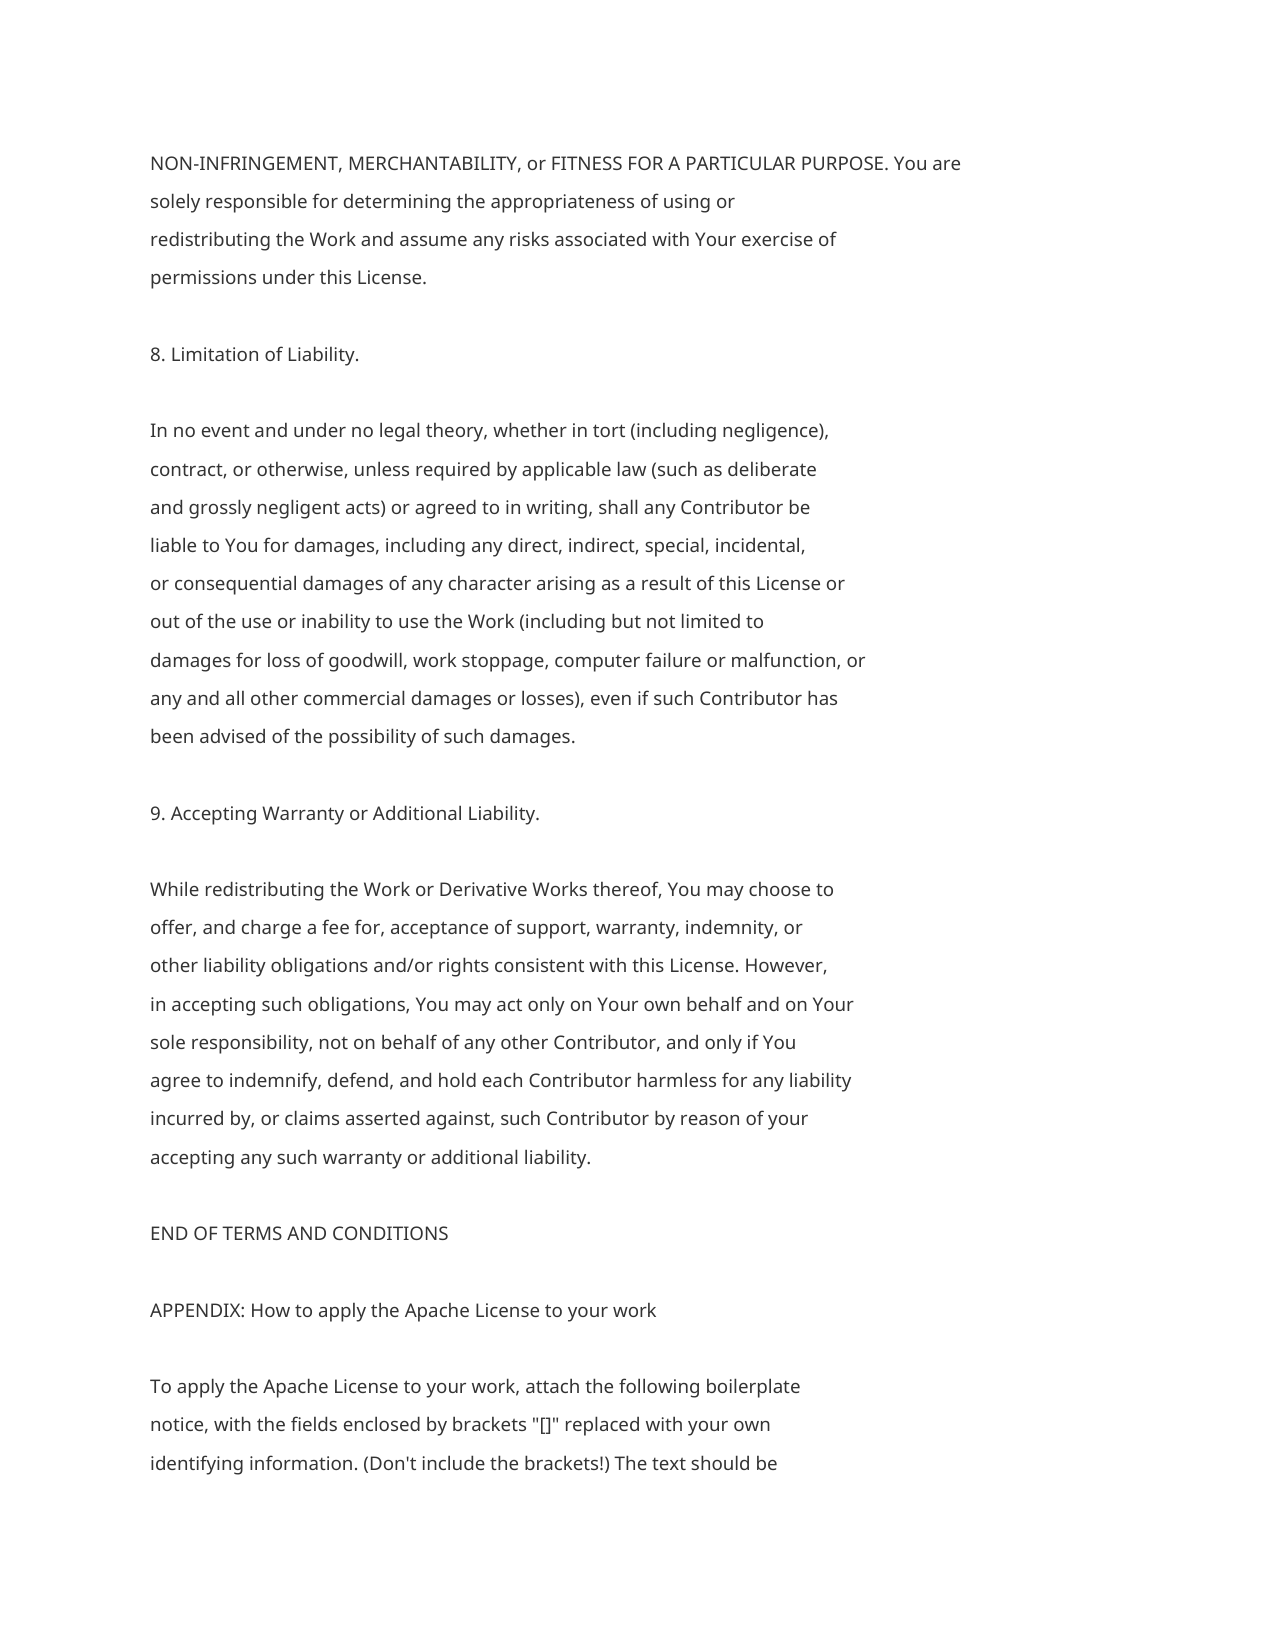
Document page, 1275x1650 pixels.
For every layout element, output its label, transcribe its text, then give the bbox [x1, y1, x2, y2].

text incurred by, or claims asserted against, such Contributor by reason of your [150, 1106, 1125, 1131]
text accepting any such warranty or additional liability. [150, 1144, 1125, 1169]
text damages for loss of goodwill, work stoppage, computer failure or malfunction, or [150, 647, 1125, 672]
text and grossly negligent acts) or agreed to in writing, shall any Contributor be [150, 494, 1125, 519]
text redistributing the Work and assume any risks associated with Your exercise of [150, 226, 1125, 252]
text 8. Limitation of Liability. [150, 341, 1125, 367]
text liable to You for damages, including any direct, indirect, special, incidental, [150, 532, 1125, 558]
text NON-INFRINGEMENT, MERCHANTABILITY, or FITNESS FOR A PARTICULAR PURPOSE. You are [150, 150, 1125, 176]
text 9. Accepting Warranty or Additional Liability. [150, 800, 1125, 825]
text END OF TERMS AND CONDITIONS [150, 1220, 1125, 1246]
text identifying information. (Don't include the brackets!) The text should be [150, 1450, 1125, 1475]
text APPENDIX: How to apply the Apache License to your work [150, 1297, 1125, 1322]
text solely responsible for determining the appropriateness of using or [150, 188, 1125, 214]
text any and all other commercial damages or losses), even if such Contributor has [150, 685, 1125, 711]
text agree to indemnify, defend, and hold each Contributor harmless for any liability [150, 1067, 1125, 1093]
text In no event and under no legal theory, whether in tort (including negligence), [150, 418, 1125, 443]
text To apply the Apache License to your work, attach the following boilerplate [150, 1373, 1125, 1399]
text in accepting such obligations, You may act only on Your own behalf and on Your [150, 991, 1125, 1017]
text sole responsibility, not on behalf of any other Contributor, and only if You [150, 1029, 1125, 1055]
text or consequential damages of any character arising as a result of this License or [150, 571, 1125, 596]
text contract, or otherwise, unless required by applicable law (such as deliberate [150, 456, 1125, 481]
text permissions under this License. [150, 265, 1125, 290]
text other liability obligations and/or rights consistent with this License. However, [150, 953, 1125, 978]
text notice, with the fields enclosed by brackets "[]" replaced with your own [150, 1412, 1125, 1437]
text out of the use or inability to use the Work (including but not limited to [150, 609, 1125, 634]
text While redistributing the Work or Derivative Works thereof, You may choose to [150, 876, 1125, 902]
text offer, and charge a fee for, acceptance of support, warranty, indemnity, or [150, 914, 1125, 940]
text been advised of the possibility of such damages. [150, 723, 1125, 749]
